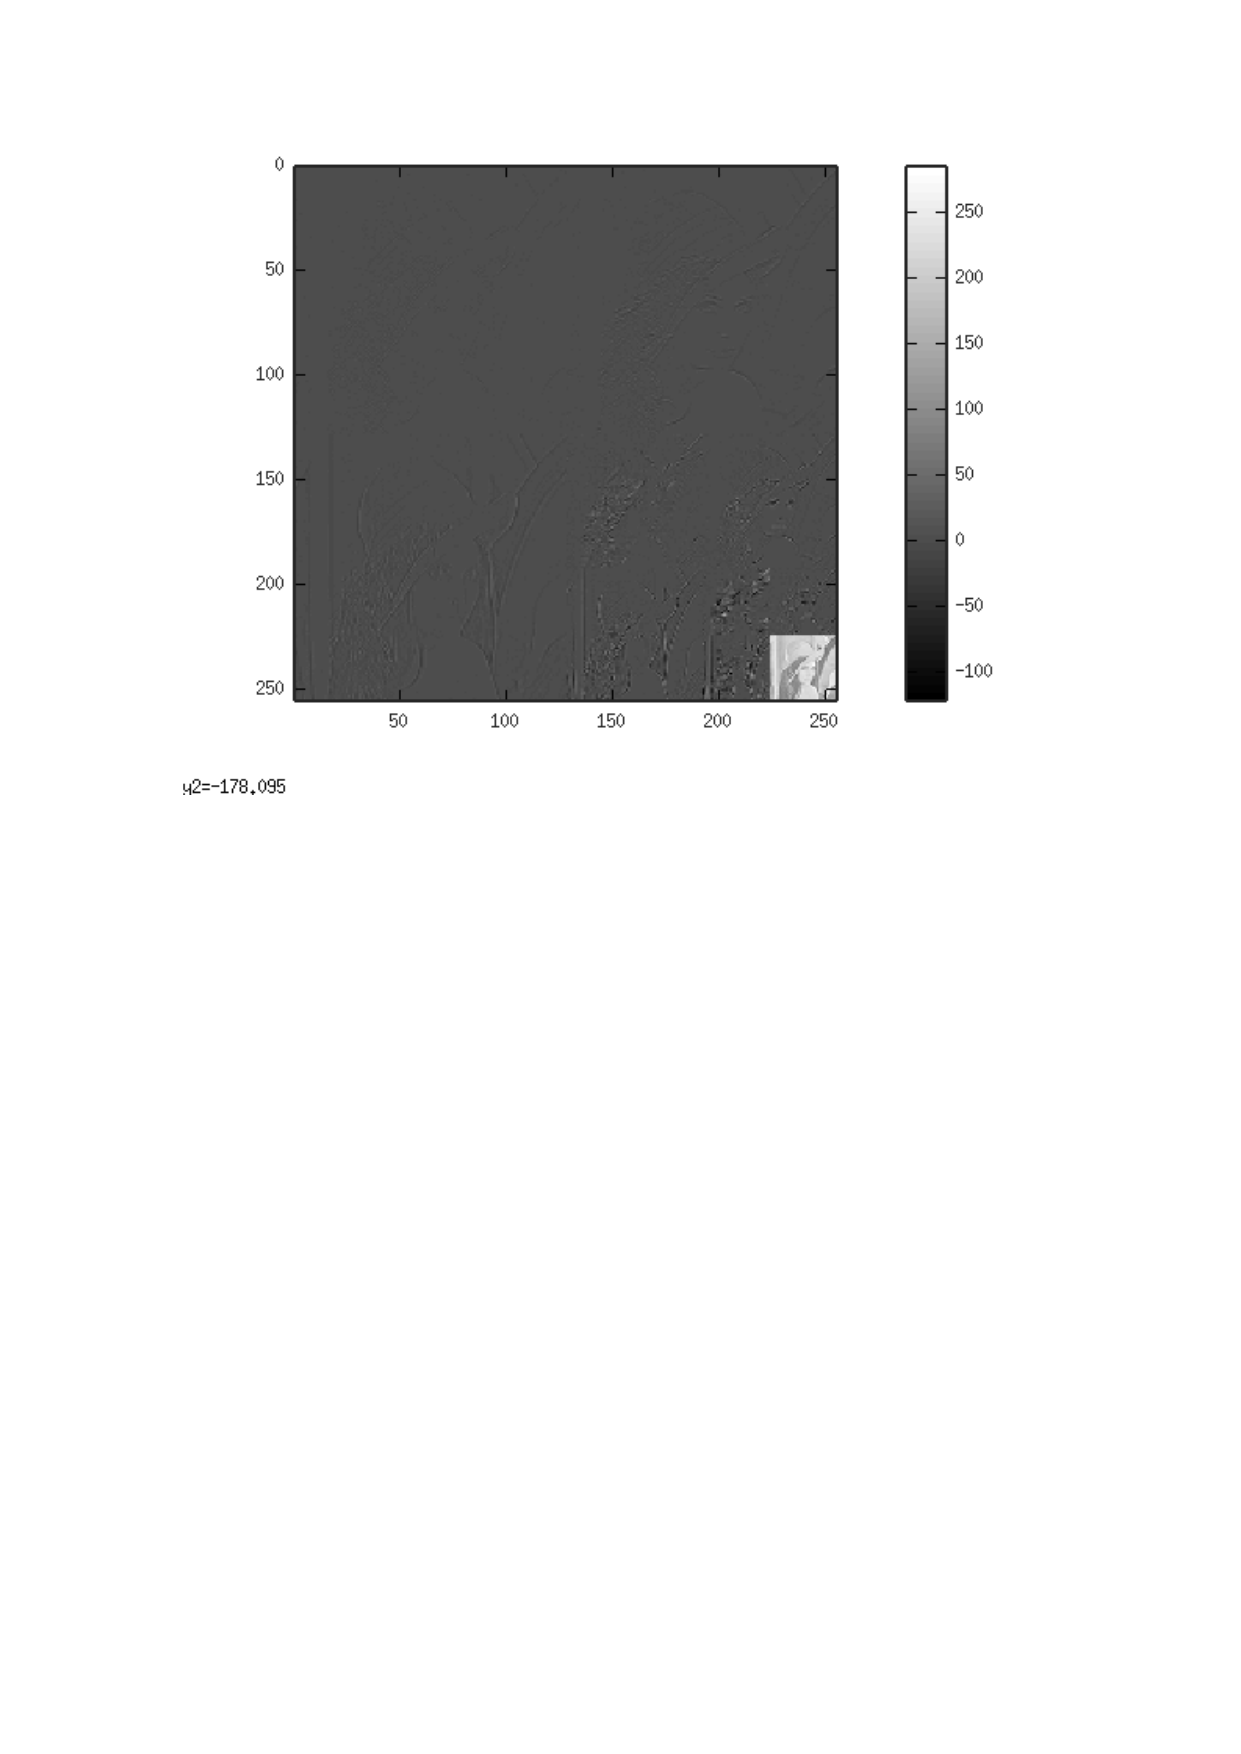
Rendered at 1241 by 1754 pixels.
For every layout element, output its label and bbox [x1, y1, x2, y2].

picture [182, 118, 1058, 795]
